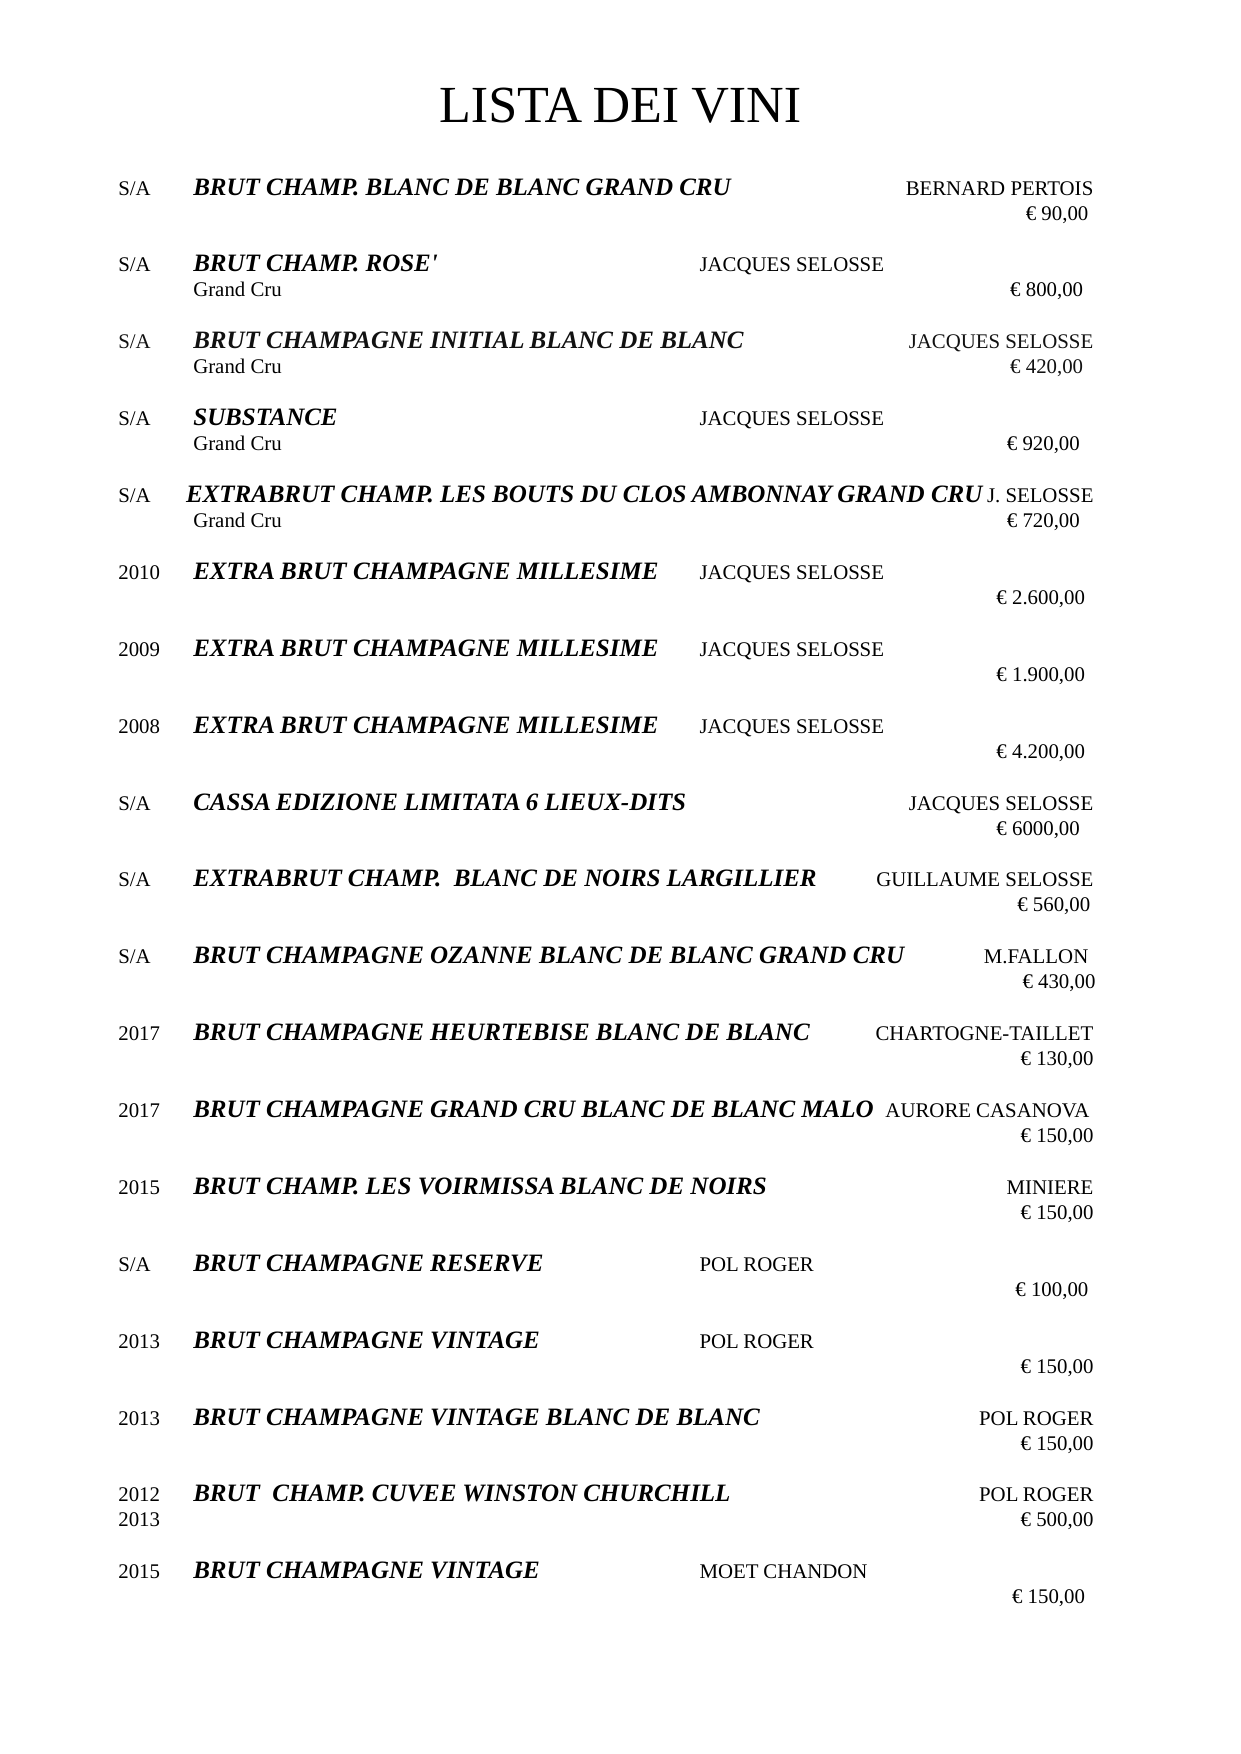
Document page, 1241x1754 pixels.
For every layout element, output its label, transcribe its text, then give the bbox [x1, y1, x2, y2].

text Grand Cru € 420,00 [118, 354, 1122, 378]
text € 2.600,00 [118, 585, 1122, 609]
text € 150,00 [118, 1200, 1122, 1224]
text € 430,00 [118, 969, 1122, 993]
text S/A EXTRABRUT CHAMP. LES BOUTS DU CLOS AMBONNAY GRAND CRU J. SELOSSE [118, 479, 1122, 508]
text 2010 EXTRA BRUT CHAMPAGNE MILLESIME JACQUES SELOSSE [118, 556, 1122, 585]
text S/A BRUT CHAMPAGNE OZANNE BLANC DE BLANC GRAND CRU M.FALLON [118, 940, 1122, 969]
text € 6000,00 [118, 815, 1122, 839]
text S/A BRUT CHAMPAGNE INITIAL BLANC DE BLANC JACQUES SELOSSE [118, 325, 1122, 354]
text € 90,00 [118, 200, 1122, 224]
text 2008 EXTRA BRUT CHAMPAGNE MILLESIME JACQUES SELOSSE [118, 710, 1122, 738]
text € 1.900,00 [118, 662, 1122, 686]
text € 150,00 [118, 1584, 1122, 1608]
text 2015 BRUT CHAMPAGNE VINTAGE MOET CHANDON [118, 1555, 1122, 1584]
text S/A BRUT CHAMPAGNE RESERVE POL ROGER [118, 1248, 1122, 1277]
text 2013 BRUT CHAMPAGNE VINTAGE POL ROGER [118, 1325, 1122, 1353]
text 2013 € 500,00 [118, 1507, 1122, 1531]
text S/A CASSA EDIZIONE LIMITATA 6 LIEUX-DITS JACQUES SELOSSE [118, 787, 1122, 815]
text 2009 EXTRA BRUT CHAMPAGNE MILLESIME JACQUES SELOSSE [118, 633, 1122, 662]
text S/A BRUT CHAMP. BLANC DE BLANC GRAND CRU BERNARD PERTOIS [118, 172, 1122, 200]
text € 130,00 [118, 1046, 1122, 1070]
text S/A BRUT CHAMP. ROSE' JACQUES SELOSSE [118, 248, 1122, 277]
text € 150,00 [118, 1123, 1122, 1147]
text Grand Cru € 920,00 [118, 431, 1122, 455]
text € 560,00 [118, 892, 1122, 916]
text € 4.200,00 [118, 738, 1122, 763]
text 2013 BRUT CHAMPAGNE VINTAGE BLANC DE BLANC POL ROGER [118, 1402, 1122, 1430]
text 2012 BRUT CHAMP. CUVEE WINSTON CHURCHILL POL ROGER [118, 1478, 1122, 1507]
text 2017 BRUT CHAMPAGNE GRAND CRU BLANC DE BLANC MALO AURORE CASANOVA [118, 1094, 1122, 1123]
text € 150,00 [118, 1353, 1122, 1378]
text 2015 BRUT CHAMP. LES VOIRMISSA BLANC DE NOIRS MINIERE [118, 1171, 1122, 1200]
text 2017 BRUT CHAMPAGNE HEURTEBISE BLANC DE BLANC CHARTOGNE-TAILLET [118, 1017, 1122, 1046]
text Grand Cru € 800,00 [118, 277, 1122, 301]
text Grand Cru € 720,00 [118, 508, 1122, 532]
text € 100,00 [118, 1277, 1122, 1301]
text S/A EXTRABRUT CHAMP. BLANC DE NOIRS LARGILLIER GUILLAUME SELOSSE [118, 863, 1122, 892]
text S/A SUBSTANCE JACQUES SELOSSE [118, 402, 1122, 431]
text € 150,00 [118, 1430, 1122, 1454]
